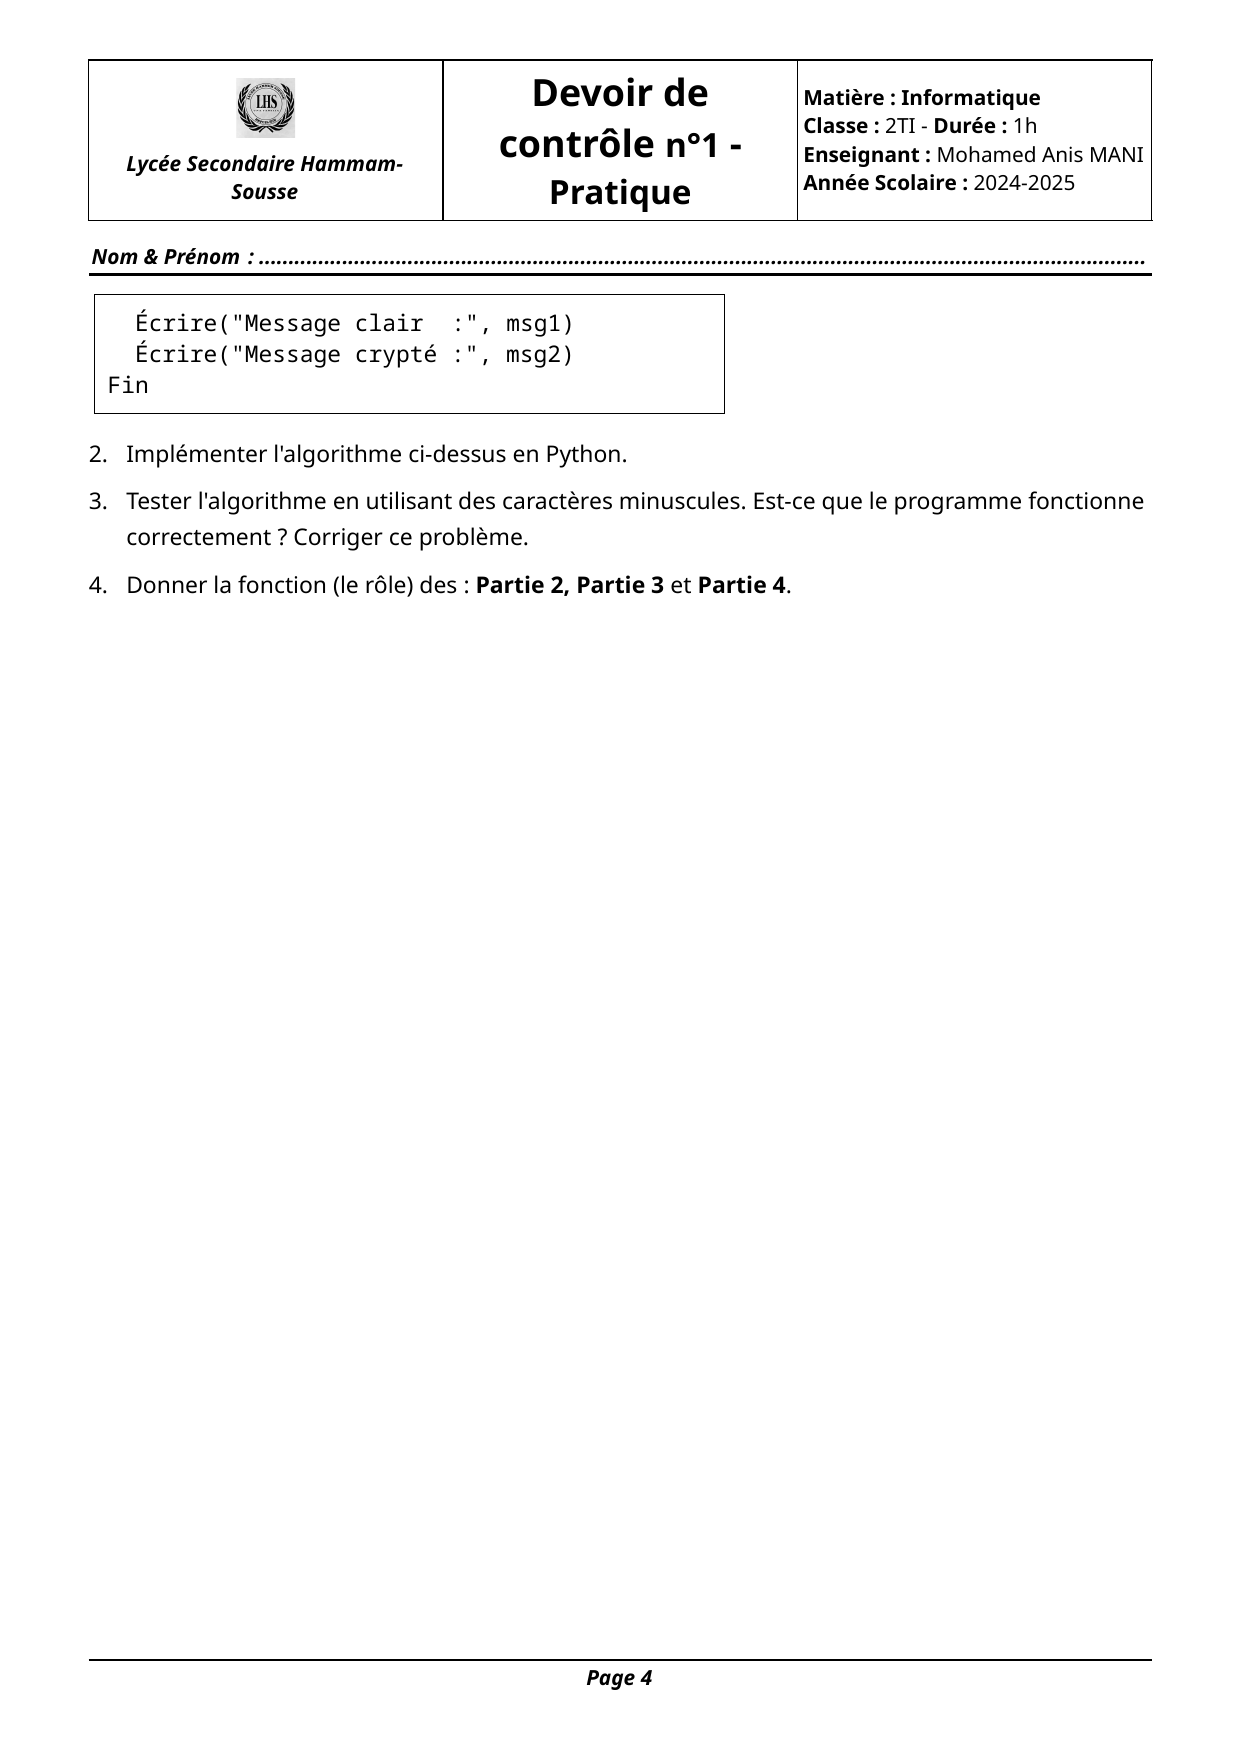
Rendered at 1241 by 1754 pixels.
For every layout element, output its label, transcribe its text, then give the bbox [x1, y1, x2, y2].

list Donner la fonction (le rôle) des : Partie 2, Partie 3 et Partie 4. [88, 569, 1152, 600]
list Implémenter l'algorithme ci-dessus en Python. [88, 437, 1152, 469]
list Tester l'algorithme en utilisant des caractères minuscules. Est-ce que le programme fonctionne correctement ? Corriger ce problème. [88, 485, 1152, 552]
table_header Écrire("Message clair :", msg1) Écrire("Message crypté :", msg2) Fin [89, 276, 731, 432]
table_header [731, 276, 1152, 432]
